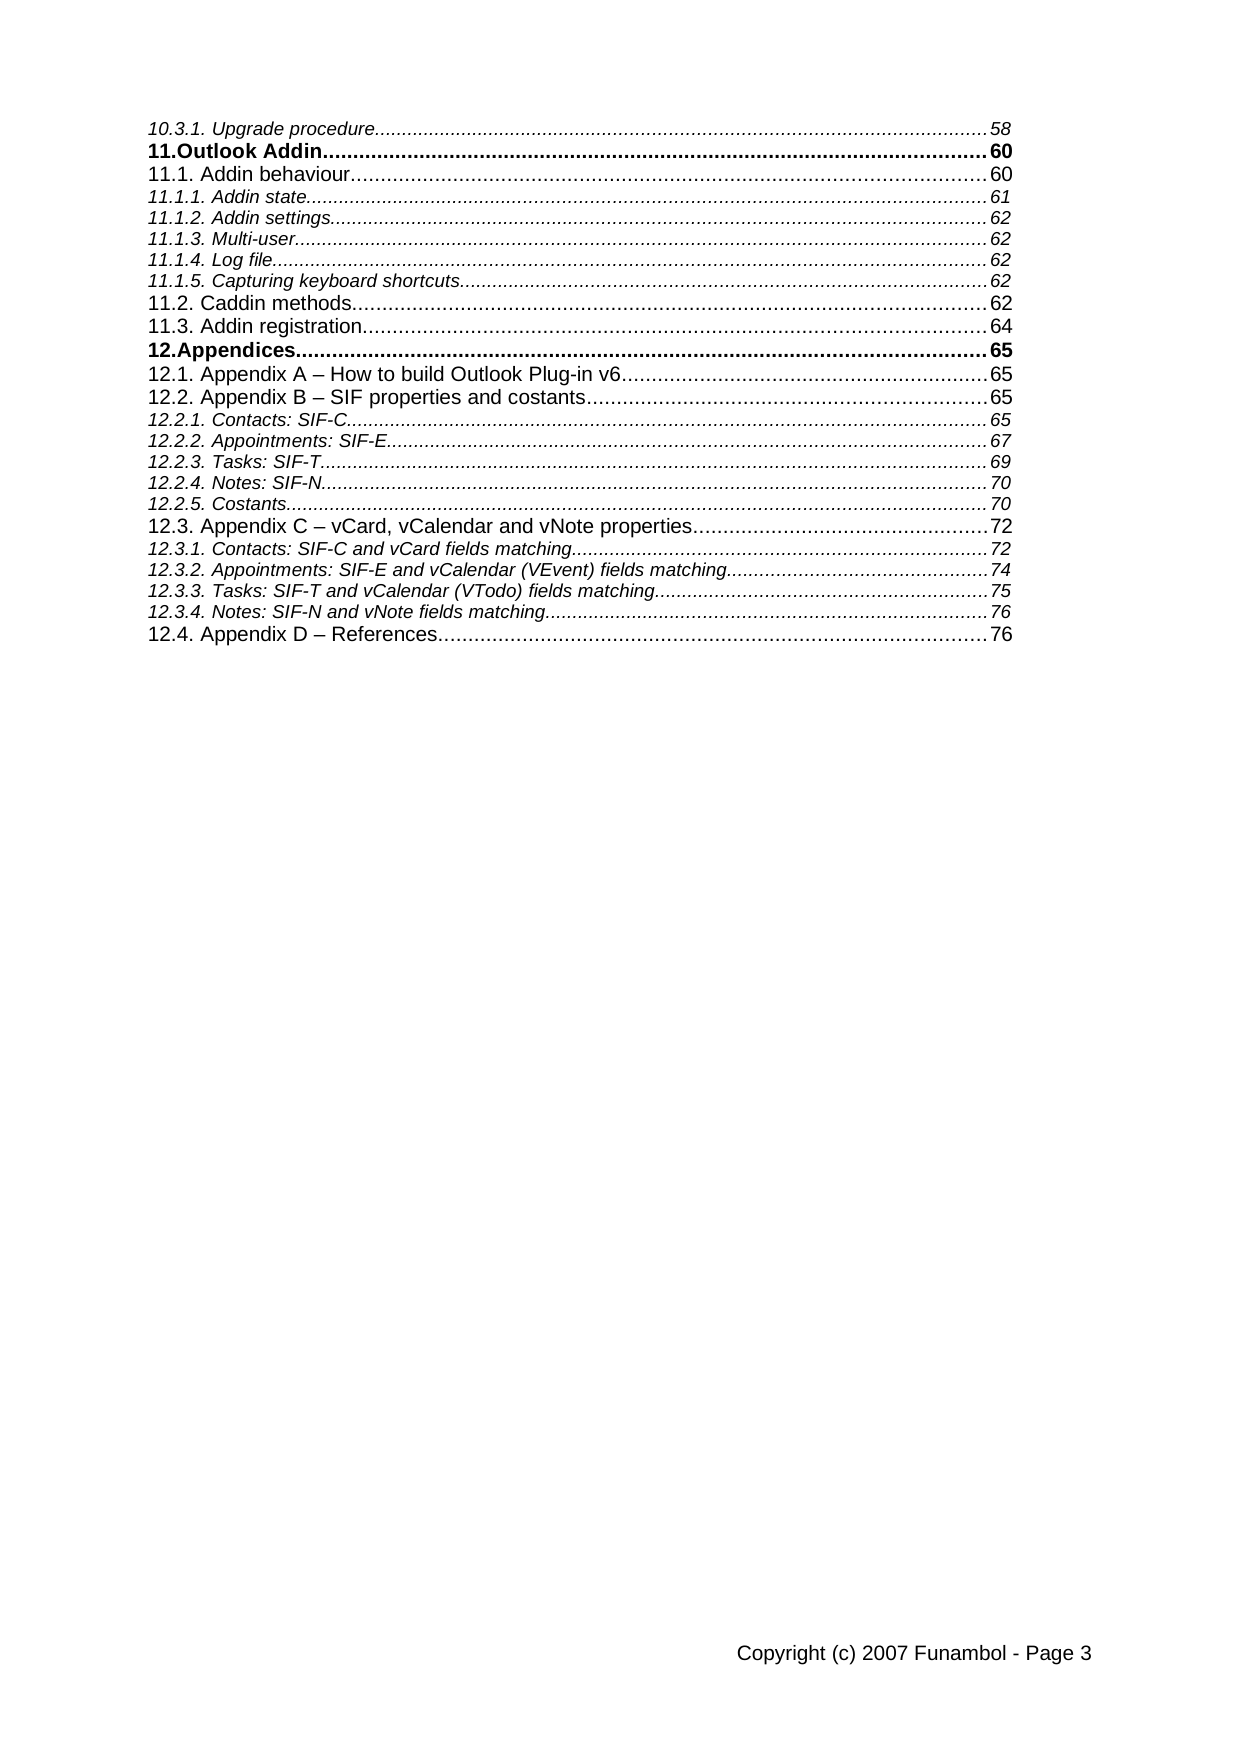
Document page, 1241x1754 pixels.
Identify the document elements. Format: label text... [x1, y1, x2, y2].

text 12.3.3. Tasks: SIF-T and vCalendar (VTodo) fields matching 75 [148, 580, 1093, 601]
text 12.2.4. Notes: SIF-N 70 [148, 472, 1093, 493]
text 12.3.4. Notes: SIF-N and vNote fields matching 76 [148, 601, 1093, 622]
text 10.3.1. Upgrade procedure 58 [148, 118, 1093, 139]
text 12.4. Appendix D – References 76 [148, 622, 1093, 646]
text 11.1.5. Capturing keyboard shortcuts 62 [148, 270, 1093, 291]
text 12.2. Appendix B – SIF properties and costants 65 [148, 386, 1093, 409]
text 11.3. Addin registration 64 [148, 315, 1093, 338]
text 12.3.1. Contacts: SIF-C and vCard fields matching 72 [148, 538, 1093, 559]
text 12.2.2. Appointments: SIF-E 67 [148, 430, 1093, 451]
text 11.1. Addin behaviour 60 [148, 163, 1093, 186]
text 12.2.1. Contacts: SIF-C 65 [148, 409, 1093, 430]
text 12.2.5. Costants 70 [148, 493, 1093, 514]
text 12.1. Appendix A – How to build Outlook Plug-in v6 65 [148, 362, 1093, 386]
text 11.Outlook Addin 60 [148, 139, 1093, 163]
text 12.2.3. Tasks: SIF-T 69 [148, 451, 1093, 472]
text 12.Appendices 65 [148, 338, 1093, 362]
text 12.3.2. Appointments: SIF-E and vCalendar (VEvent) fields matching 74 [148, 559, 1093, 580]
text 11.1.1. Addin state 61 [148, 186, 1093, 207]
text 12.3. Appendix C – vCard, vCalendar and vNote properties 72 [148, 514, 1093, 538]
text 11.1.2. Addin settings 62 [148, 207, 1093, 228]
text 11.1.4. Log file 62 [148, 249, 1093, 270]
text 11.2. Caddin methods 62 [148, 291, 1093, 315]
text 11.1.3. Multi-user 62 [148, 228, 1093, 249]
